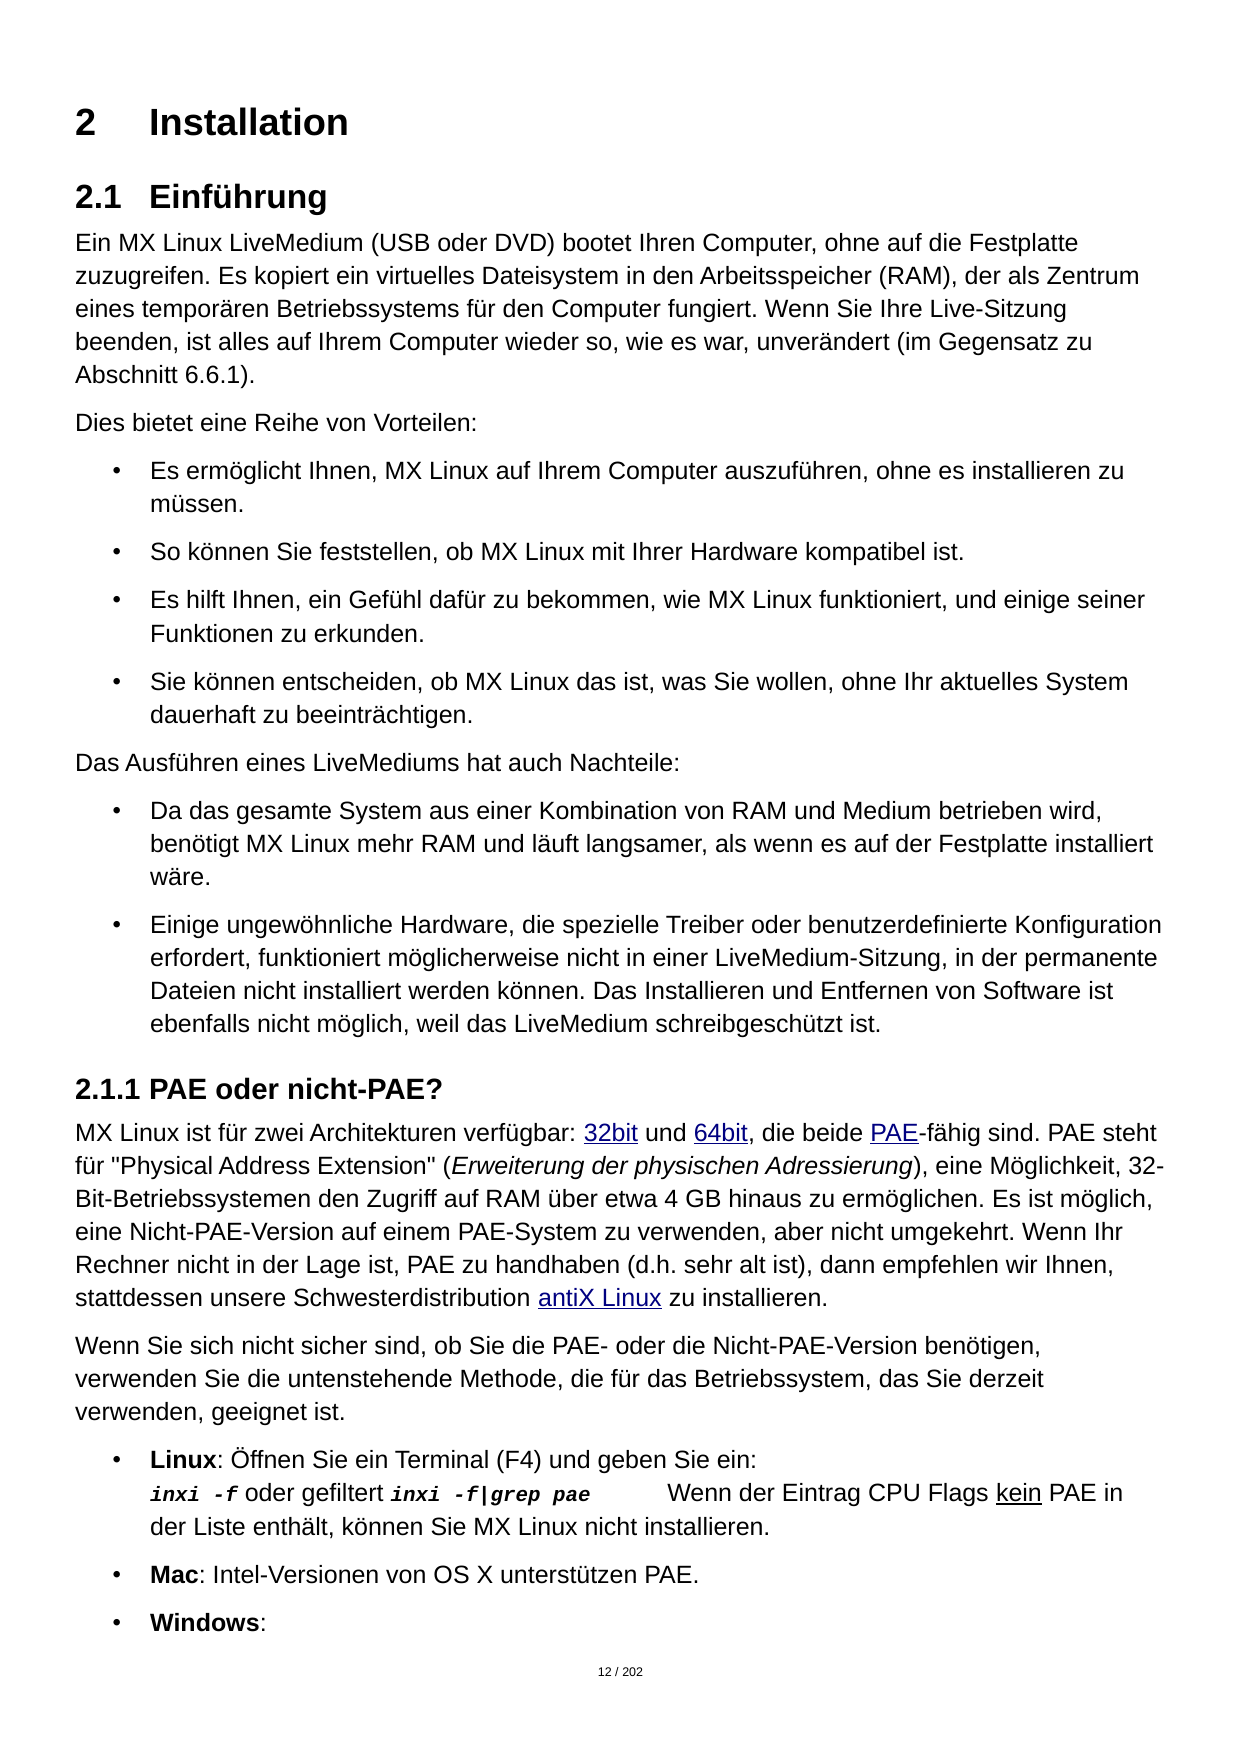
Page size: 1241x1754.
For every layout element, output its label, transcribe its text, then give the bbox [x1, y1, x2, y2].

list Es hilft Ihnen, ein Gefühl dafür zu bekommen, wie MX Linux funktioniert, und einige seiner Funktionen zu erkunden. [112, 586, 1166, 647]
list Es ermöglicht Ihnen, MX Linux auf Ihrem Computer auszuführen, ohne es installieren zu müssen. [112, 456, 1166, 518]
subtitle Installation [75, 100, 1166, 144]
list So können Sie feststellen, ob MX Linux mit Ihrer Hardware kompatibel ist. [112, 537, 1166, 566]
list Windows: [112, 1608, 1166, 1637]
subtitle PAE oder nicht-PAE? [75, 1072, 1166, 1106]
subtitle Einführung [75, 177, 1166, 216]
list Sie können entscheiden, ob MX Linux das ist, was Sie wollen, ohne Ihr aktuelles System dauerhaft zu beeinträchtigen. [112, 667, 1166, 728]
list Mac: Intel-Versionen von OS X unterstützen PAE. [112, 1560, 1166, 1589]
list Da das gesamte System aus einer Kombination von RAM und Medium betrieben wird, benötigt MX Linux mehr RAM und läuft langsamer, als wenn es auf der Festplatte installiert wäre. [112, 796, 1166, 891]
text Das Ausführen eines LiveMediums hat auch Nachteile: [75, 748, 1166, 777]
list Einige ungewöhnliche Hardware, die spezielle Treiber oder benutzerdefinierte Konfiguration erfordert, funktioniert möglicherweise nicht in einer LiveMedium-Sitzung, in der permanente Dateien nicht installiert werden können. Das Installieren und Entfernen von Software ist ebenfalls nicht möglich, weil das LiveMedium schreibgeschützt ist. [112, 910, 1166, 1038]
text Dies bietet eine Reihe von Vorteilen: [75, 408, 1166, 437]
text MX Linux ist für zwei Architekturen verfügbar: 32bit und 64bit, die beide PAE-fähig sind. PAE steht für "Physical Address Extension" (Erweiterung der physischen Adressierung), eine Möglichkeit, 32-Bit-Betriebssystemen den Zugriff auf RAM über etwa 4 GB hinaus zu ermöglichen. Es ist möglich, eine Nicht-PAE-Version auf einem PAE-System zu verwenden, aber nicht umgekehrt. Wenn Ihr Rechner nicht in der Lage ist, PAE zu handhaben (d.h. sehr alt ist), dann empfehlen wir Ihnen, stattdessen unsere Schwesterdistribution antiX Linux zu installieren. [75, 1118, 1166, 1312]
list Linux: Öffnen Sie ein Terminal (F4) und geben Sie ein: inxi -f oder gefiltert inxi -f|grep pae Wenn der Eintrag CPU Flags kein PAE in der Liste enthält, können Sie MX Linux nicht installieren. [112, 1445, 1166, 1541]
text Ein MX Linux LiveMedium (USB oder DVD) bootet Ihren Computer, ohne auf die Festplatte zuzugreifen. Es kopiert ein virtuelles Dateisystem in den Arbeitsspeicher (RAM), der als Zentrum eines temporären Betriebssystems für den Computer fungiert. Wenn Sie Ihre Live-Sitzung beenden, ist alles auf Ihrem Computer wieder so, wie es war, unverändert (im Gegensatz zu Abschnitt 6.6.1). [75, 228, 1166, 389]
text Wenn Sie sich nicht sicher sind, ob Sie die PAE- oder die Nicht-PAE-Version benötigen, verwenden Sie die untenstehende Methode, die für das Betriebssystem, das Sie derzeit verwenden, geeignet ist. [75, 1331, 1166, 1426]
